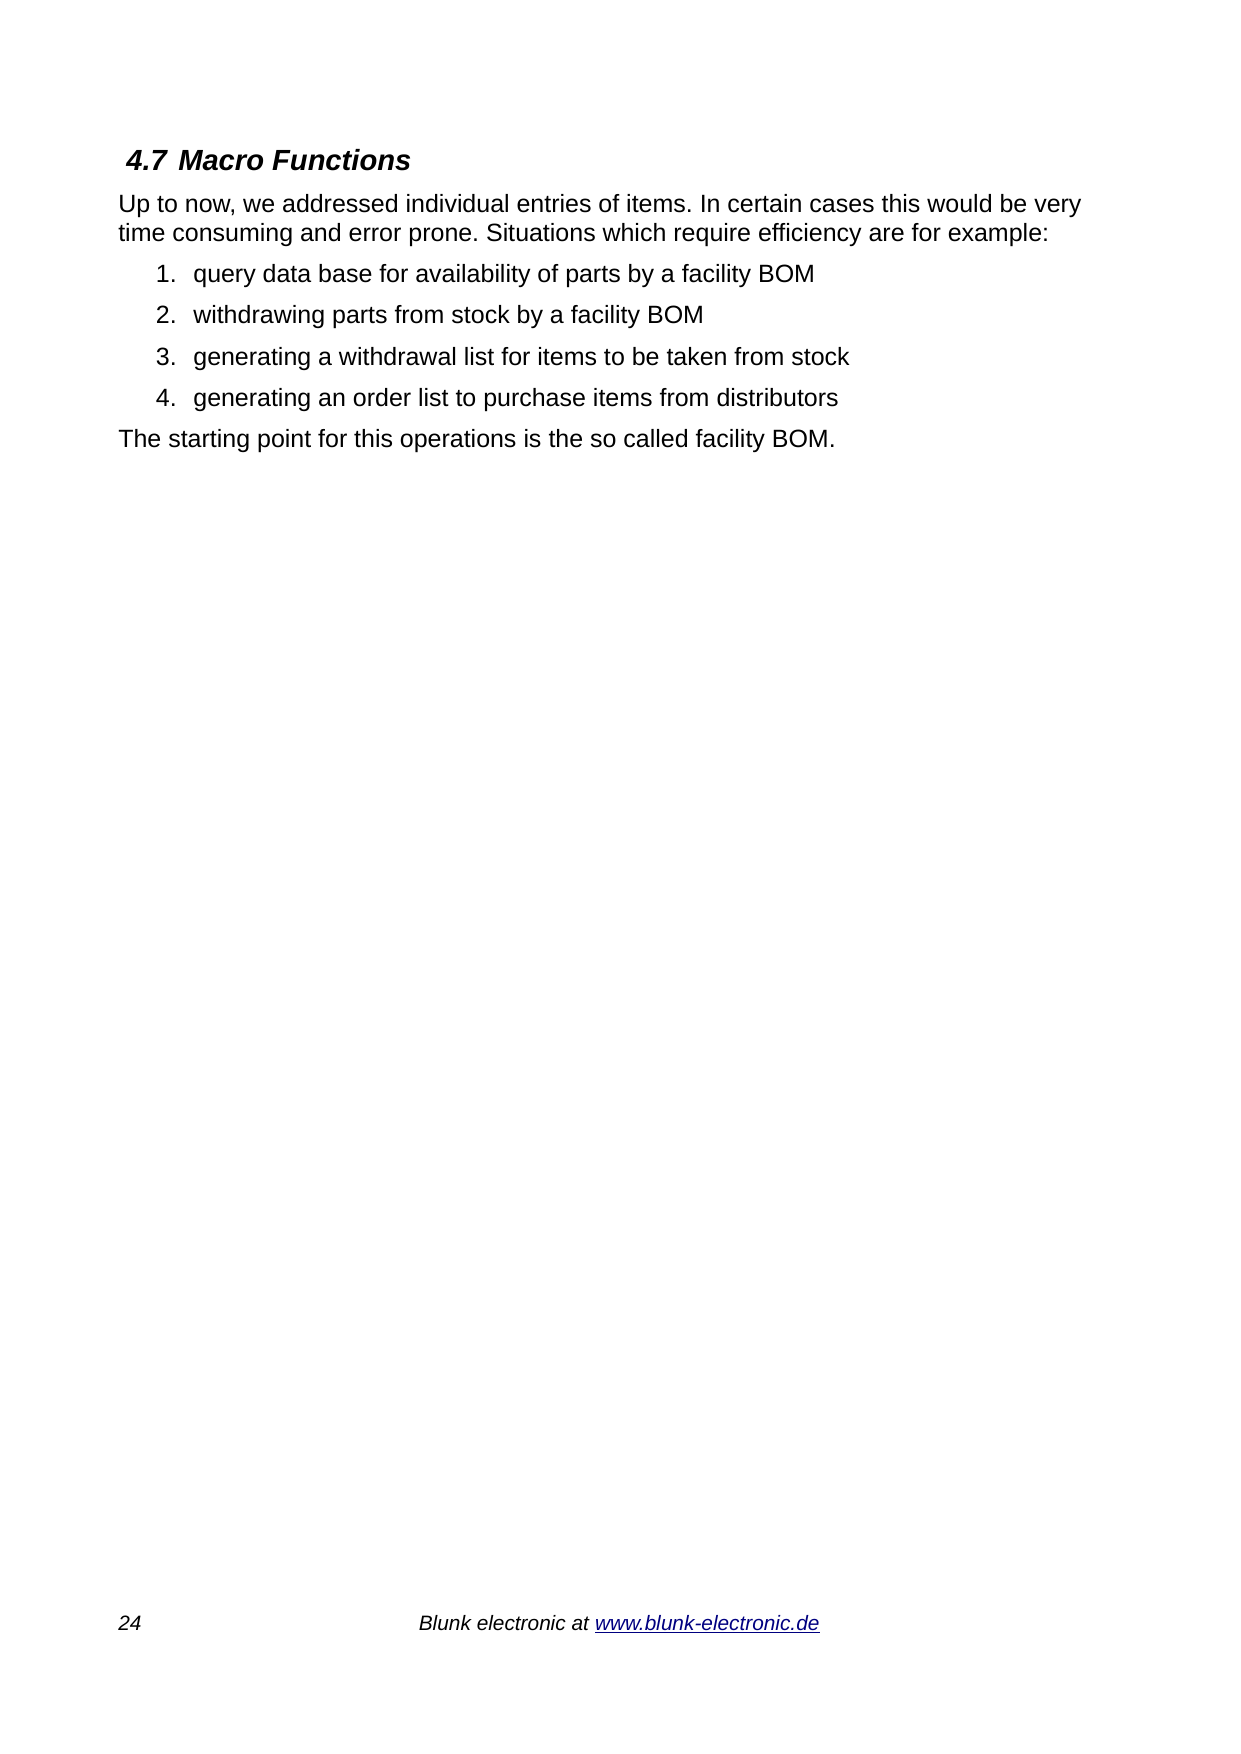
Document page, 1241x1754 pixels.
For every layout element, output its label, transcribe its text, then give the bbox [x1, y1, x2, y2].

list withdrawing parts from stock by a facility BOM [156, 300, 1123, 329]
list generating a withdrawal list for items to be taken from stock [156, 342, 1123, 370]
text The starting point for this operations is the so called facility BOM. [118, 424, 1123, 453]
text Up to now, we addressed individual entries of items. In certain cases this would be very time consuming and error prone. Situations which require efficiency are for example: [118, 189, 1123, 247]
list generating an order list to purchase items from distributors [156, 383, 1123, 412]
subtitle Macro Functions [118, 143, 1123, 177]
list query data base for availability of parts by a facility BOM [156, 259, 1123, 288]
